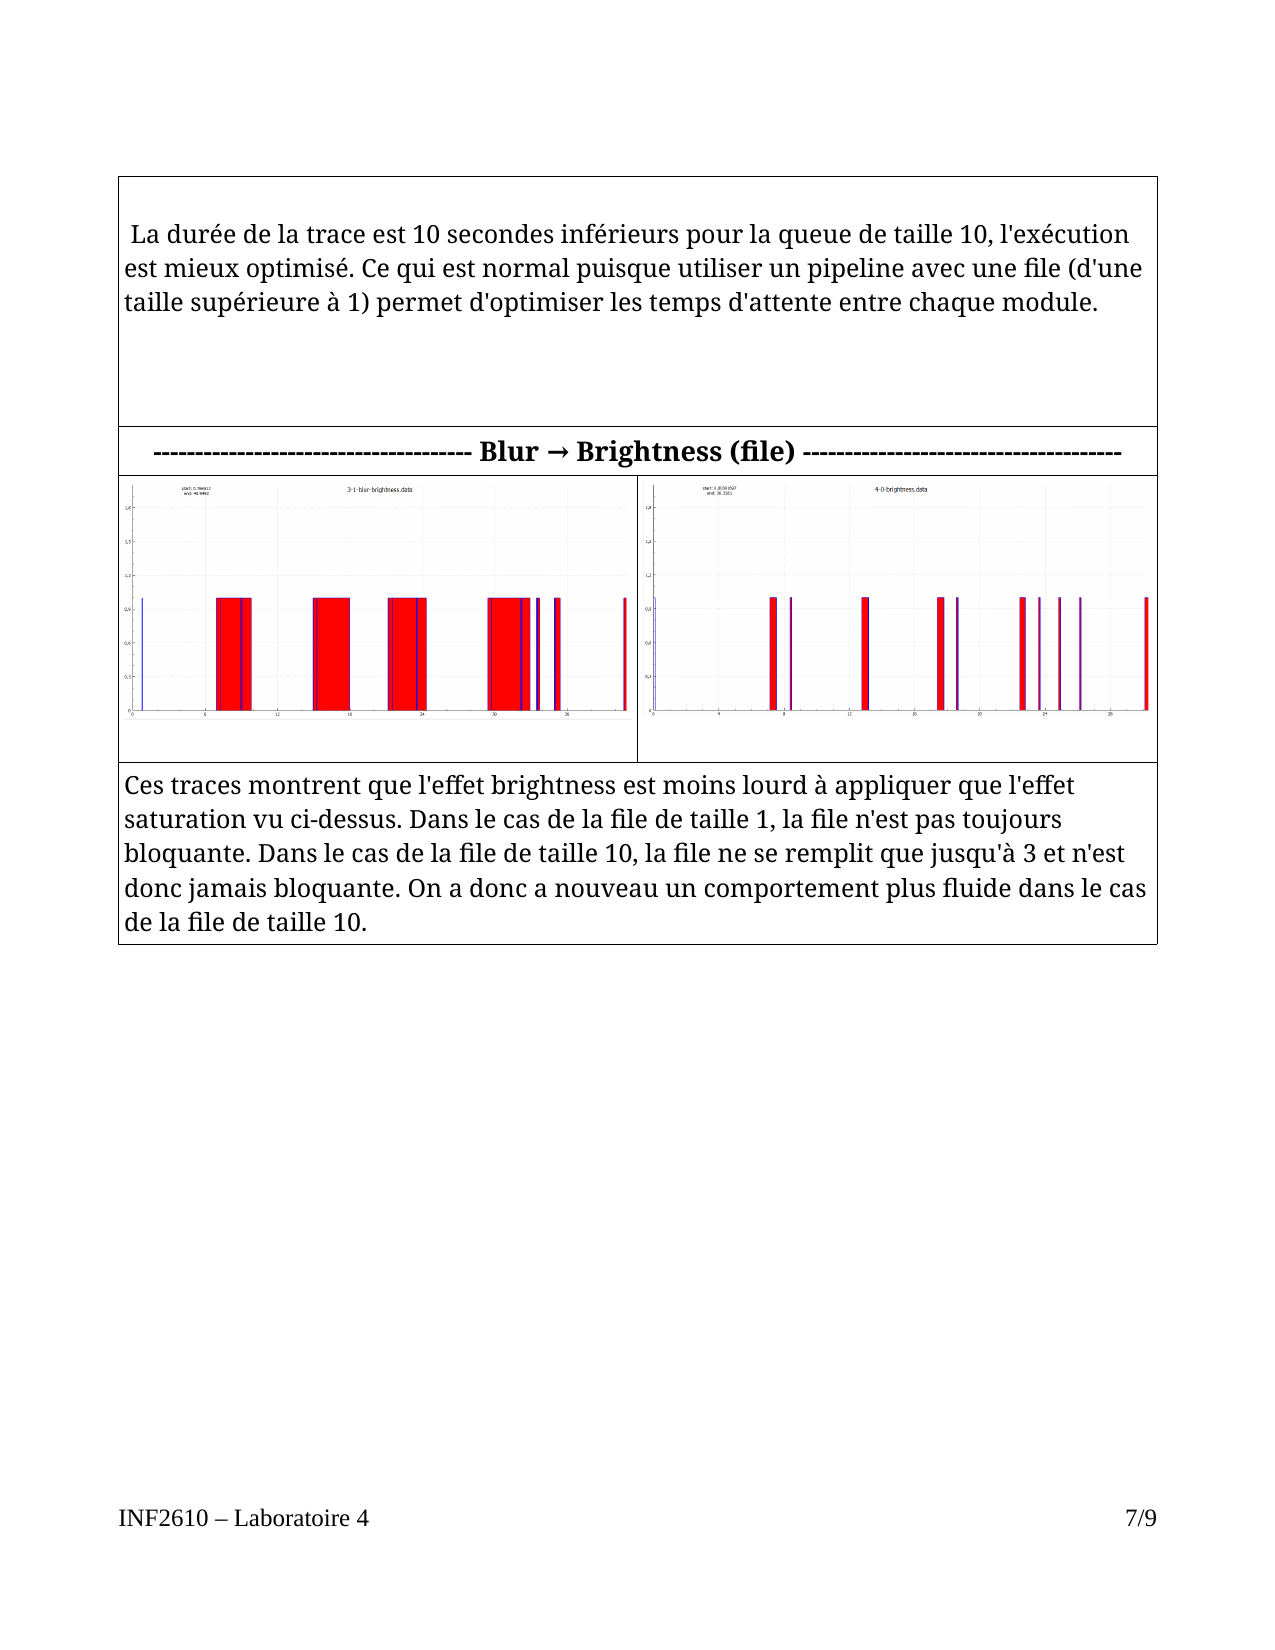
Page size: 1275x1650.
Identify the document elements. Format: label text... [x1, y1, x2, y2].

table_cell [119, 476, 637, 719]
table_cell [638, 476, 1157, 762]
table_cell La durée de la trace est 10 secondes inférieurs pour la queue de taille 10, l'exécution est mieux optimisé. Ce qui est normal puisque utiliser un pipeline avec une file (d'une taille supérieure à 1) permet d'optimiser les temps d'attente entre chaque module. [119, 177, 1157, 426]
table_cell -------------------------------------- Blur → Brightness (file) -------------------------------------- [119, 427, 1157, 475]
picture [643, 480, 1152, 717]
picture [123, 480, 632, 720]
table_cell Ces traces montrent que l'effet brightness est moins lourd à appliquer que l'effet saturation vu ci-dessus. Dans le cas de la file de taille 1, la file n'est pas toujours bloquante. Dans le cas de la file de taille 10, la file ne se remplit que jusqu'à 3 et n'est donc jamais bloquante. On a donc a nouveau un comportement plus fluide dans le cas de la file de taille 10. [119, 763, 1157, 944]
table_cell [119, 720, 637, 762]
